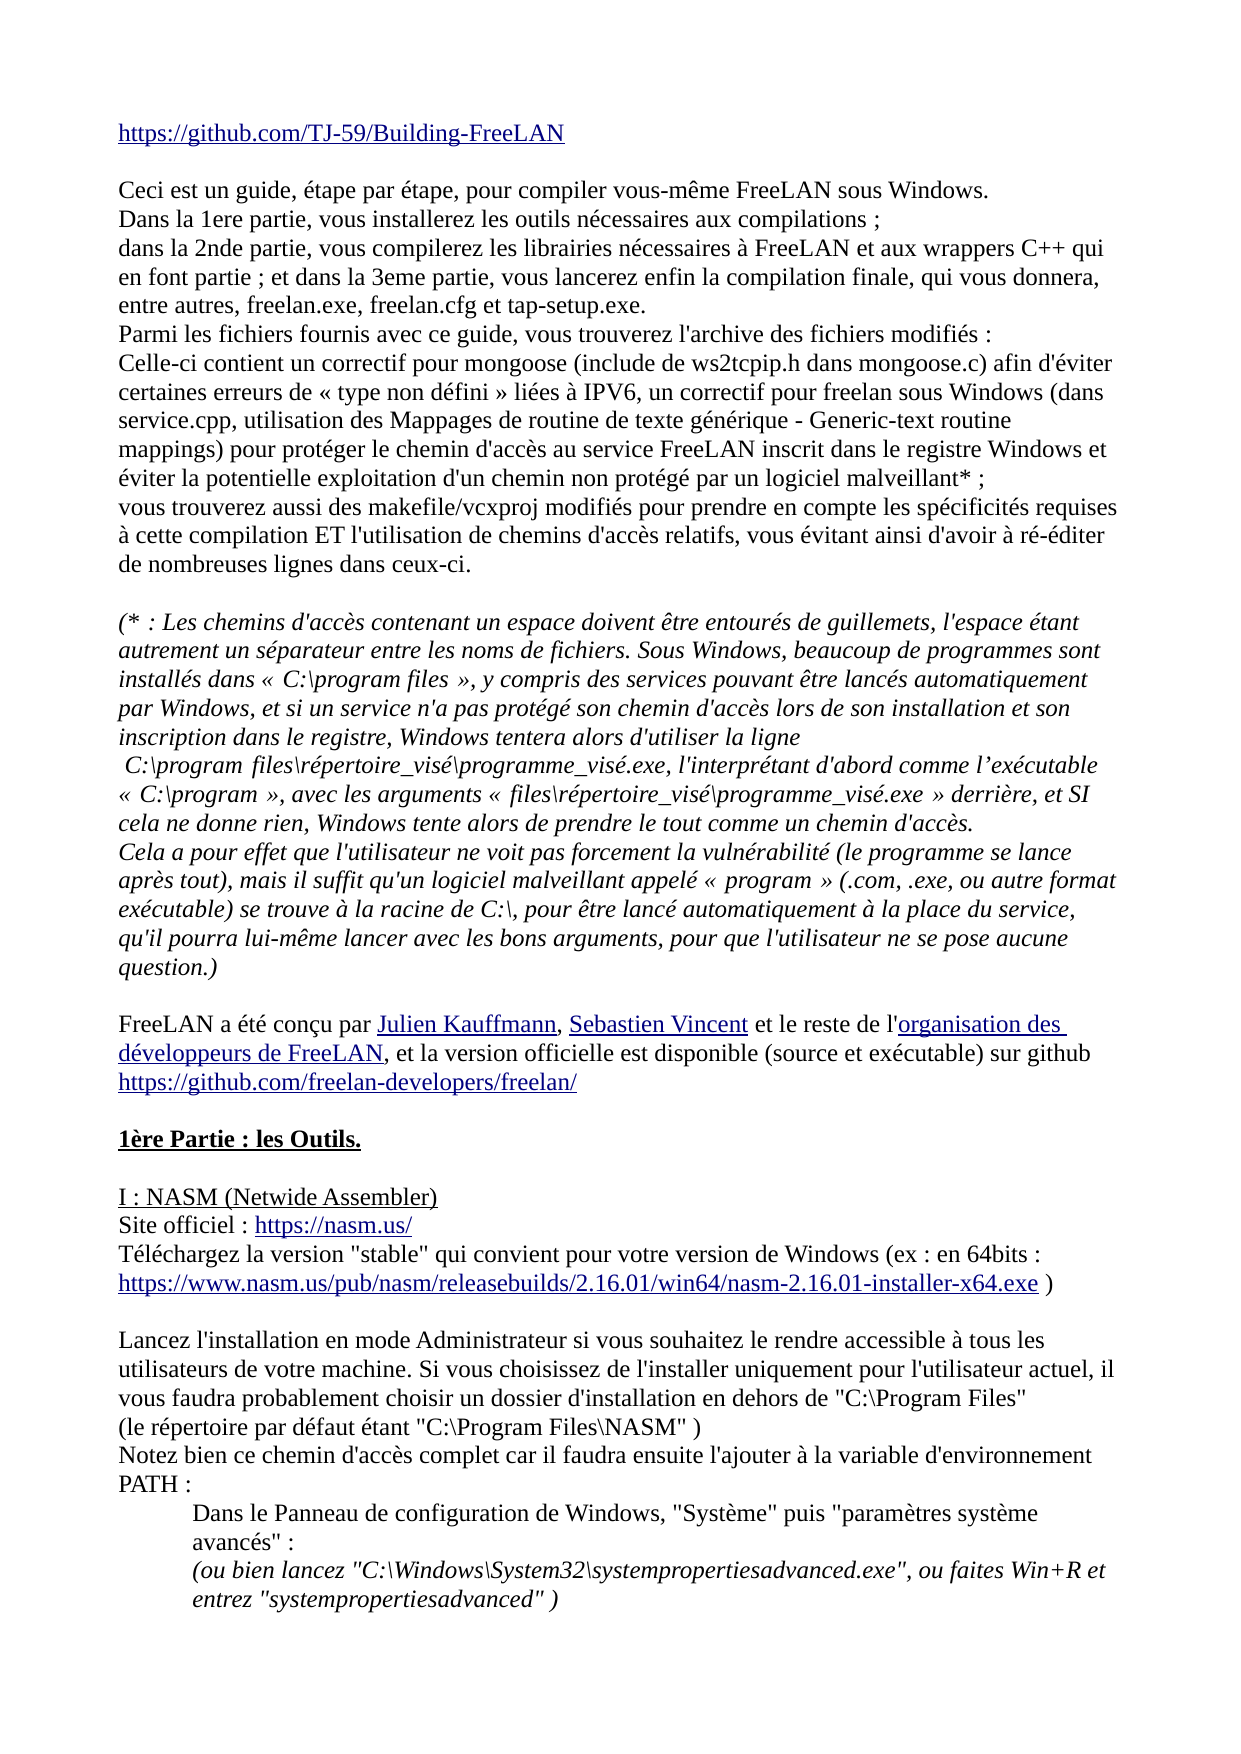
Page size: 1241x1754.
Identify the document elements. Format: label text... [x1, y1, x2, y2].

text Notez bien ce chemin d'accès complet car il faudra ensuite l'ajouter à la variable d'environnement PATH : [118, 1441, 1122, 1498]
text https://github.com/TJ-59/Building-FreeLAN [118, 118, 1122, 147]
text (le répertoire par défaut étant "C:\Program Files\NASM" ) [118, 1412, 1122, 1441]
text Ceci est un guide, étape par étape, pour compiler vous-même FreeLAN sous Windows. [118, 176, 1122, 204]
text Site officiel : https://nasm.us/ [118, 1211, 1122, 1239]
text (ou bien lancez "C:\Windows\System32\systempropertiesadvanced.exe", ou faites Win+R et [118, 1556, 1122, 1584]
text Dans le Panneau de configuration de Windows, "Système" puis "paramètres système [118, 1498, 1122, 1527]
text Dans la 1ere partie, vous installerez les outils nécessaires aux compilations ; [118, 204, 1122, 233]
text Parmi les fichiers fournis avec ce guide, vous trouverez l'archive des fichiers modifiés : [118, 319, 1122, 348]
text C:\program files\répertoire_visé\programme_visé.exe, l'interprétant d'abord comme l’exécutable « C:\program », avec les arguments « files\répertoire_visé\programme_visé.exe » derrière, et SI cela ne donne rien, Windows tente alors de prendre le tout comme un chemin d'accès. [118, 751, 1122, 837]
text (* : Les chemins d'accès contenant un espace doivent être entourés de guillemets, l'espace étant autrement un séparateur entre les noms de fichiers. Sous Windows, beaucoup de programmes sont installés dans « C:\program files », y compris des services pouvant être lancés automatiquement par Windows, et si un service n'a pas protégé son chemin d'accès lors de son installation et son inscription dans le registre, Windows tentera alors d'utiliser la ligne [118, 607, 1122, 751]
text Lancez l'installation en mode Administrateur si vous souhaitez le rendre accessible à tous les utilisateurs de votre machine. Si vous choisissez de l'installer uniquement pour l'utilisateur actuel, il vous faudra probablement choisir un dossier d'installation en dehors de "C:\Program Files" [118, 1326, 1122, 1412]
text FreeLAN a été conçu par Julien Kauffmann, Sebastien Vincent et le reste de l'organisation des développeurs de FreeLAN, et la version officielle est disponible (source et exécutable) sur github https://github.com/freelan-developers/freelan/ [118, 1009, 1122, 1096]
text Cela a pour effet que l'utilisateur ne voit pas forcement la vulnérabilité (le programme se lance après tout), mais il suffit qu'un logiciel malveillant appelé « program » (.com, .exe, ou autre format exécutable) se trouve à la racine de C:\, pour être lancé automatiquement à la place du service, qu'il pourra lui-même lancer avec les bons arguments, pour que l'utilisateur ne se pose aucune question.) [118, 837, 1122, 981]
text I : NASM (Netwide Assembler) [118, 1182, 1122, 1211]
text entrez "systempropertiesadvanced" ) [118, 1584, 1122, 1613]
text avancés" : [118, 1527, 1122, 1556]
text 1ère Partie : les Outils. [118, 1124, 1122, 1153]
text Celle-ci contient un correctif pour mongoose (include de ws2tcpip.h dans mongoose.c) afin d'éviter certaines erreurs de « type non défini » liées à IPV6, un correctif pour freelan sous Windows (dans service.cpp, utilisation des Mappages de routine de texte générique - Generic-text routine mappings) pour protéger le chemin d'accès au service FreeLAN inscrit dans le registre Windows et éviter la potentielle exploitation d'un chemin non protégé par un logiciel malveillant* ; [118, 348, 1122, 492]
text dans la 2nde partie, vous compilerez les librairies nécessaires à FreeLAN et aux wrappers C++ qui en font partie ; et dans la 3eme partie, vous lancerez enfin la compilation finale, qui vous donnera, entre autres, freelan.exe, freelan.cfg et tap-setup.exe. [118, 233, 1122, 319]
text vous trouverez aussi des makefile/vcxproj modifiés pour prendre en compte les spécificités requises à cette compilation ET l'utilisation de chemins d'accès relatifs, vous évitant ainsi d'avoir à ré-éditer de nombreuses lignes dans ceux-ci. [118, 492, 1122, 578]
text Téléchargez la version "stable" qui convient pour votre version de Windows (ex : en 64bits : https://www.nasm.us/pub/nasm/releasebuilds/2.16.01/win64/nasm-2.16.01-installer-x64.exe ) [118, 1239, 1122, 1297]
